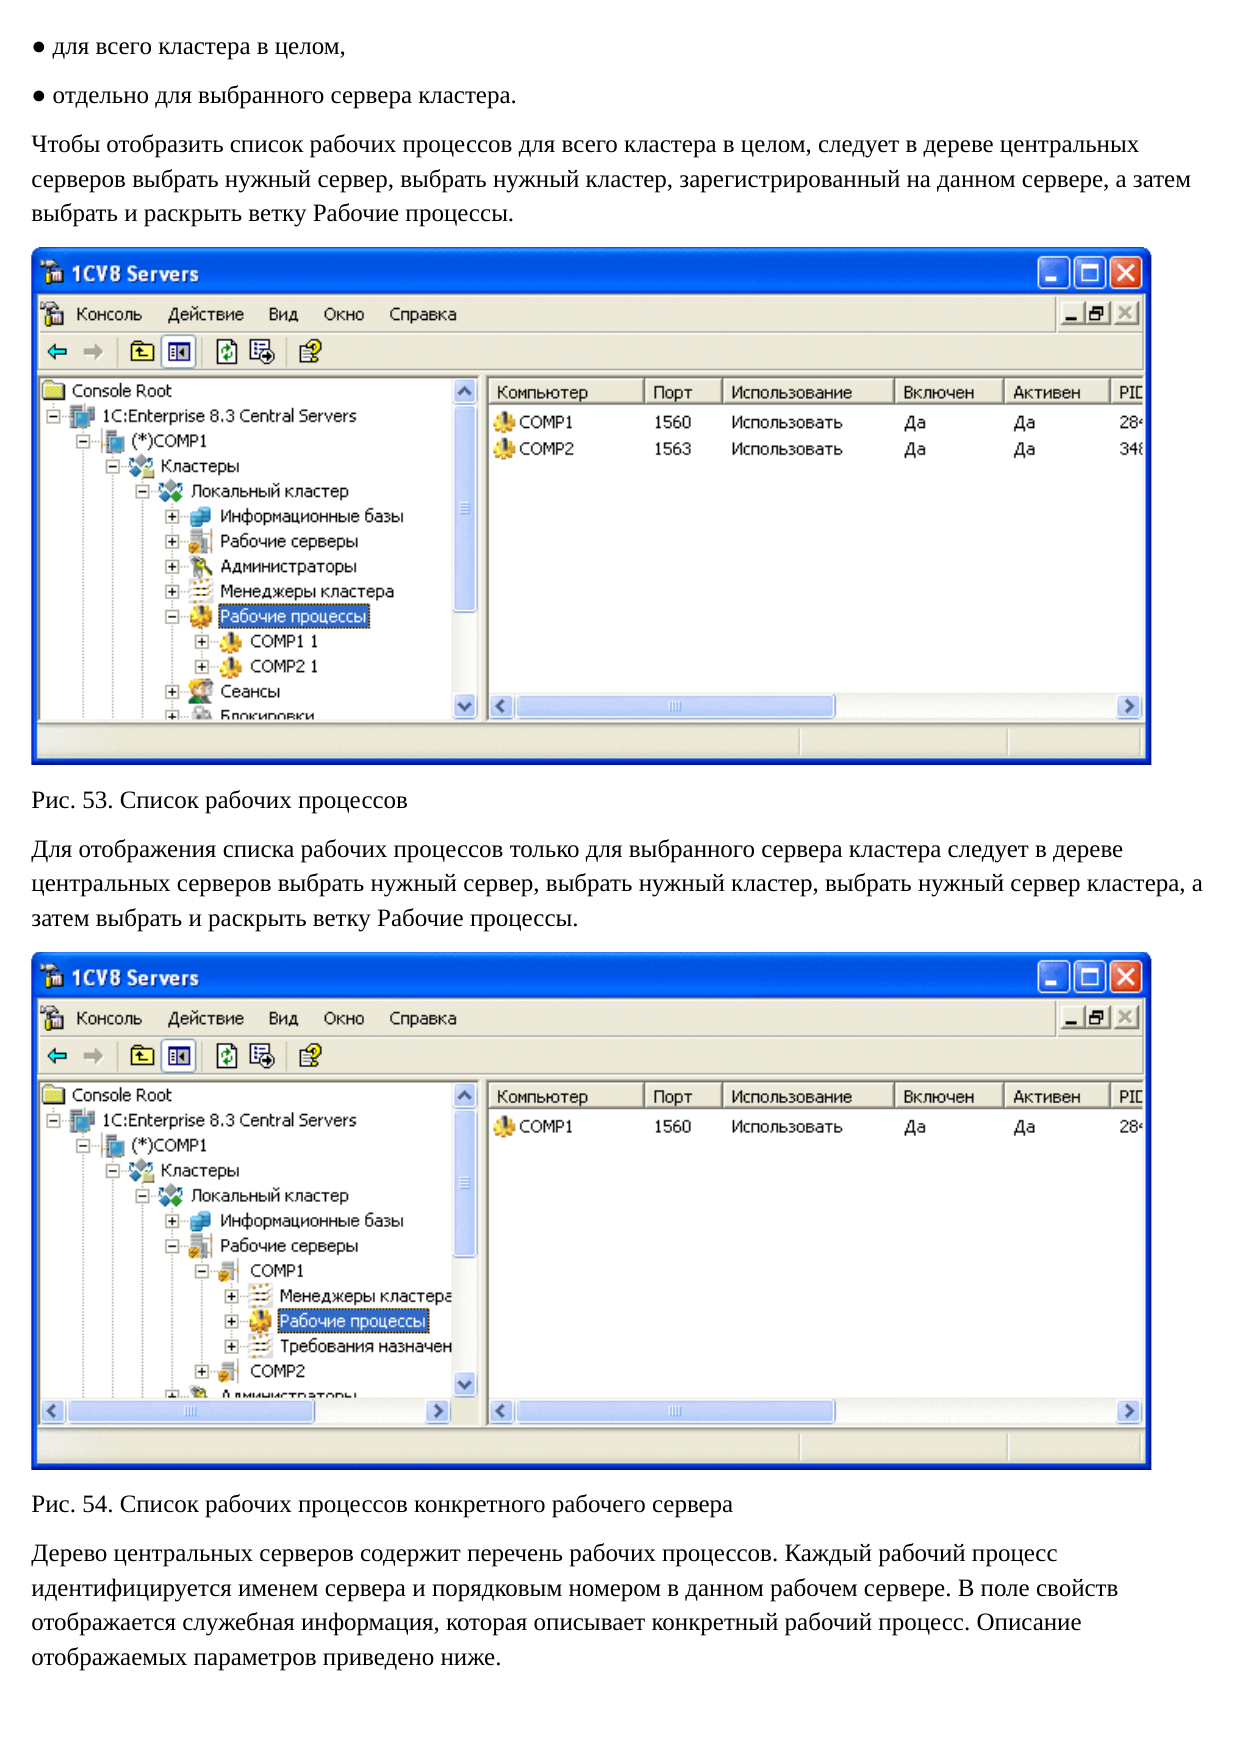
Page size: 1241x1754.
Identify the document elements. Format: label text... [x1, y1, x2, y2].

text Рис. 53. Список рабочих процессов [31, 785, 1212, 814]
text Чтобы отобразить список рабочих процессов для всего кластера в целом, следует в дереве центральных серверов выбрать нужный сервер, выбрать нужный кластер, зарегистрированный на данном сервере, а затем выбрать и раскрыть ветку Рабочие процессы. [31, 129, 1212, 227]
text Рис. 54. Список рабочих процессов конкретного рабочего сервера [31, 1489, 1212, 1518]
text Для отображения списка рабочих процессов только для выбранного сервера кластера следует в дереве центральных серверов выбрать нужный сервер, выбрать нужный кластер, выбрать нужный сервер кластера, а затем выбрать и раскрыть ветку Рабочие процессы. [31, 834, 1212, 932]
text Дерево центральных серверов содержит перечень рабочих процессов. Каждый рабочий процесс идентифицируется именем сервера и порядковым номером в данном рабочем сервере. В поле свойств отображается служебная информация, которая описывает конкретный рабочий процесс. Описание отображаемых параметров приведено ниже. [31, 1538, 1212, 1671]
picture [31, 247, 1152, 765]
text ● для всего кластера в целом, [31, 31, 1212, 60]
text ● отдельно для выбранного сервера кластера. [31, 80, 1212, 109]
picture [31, 952, 1152, 1470]
